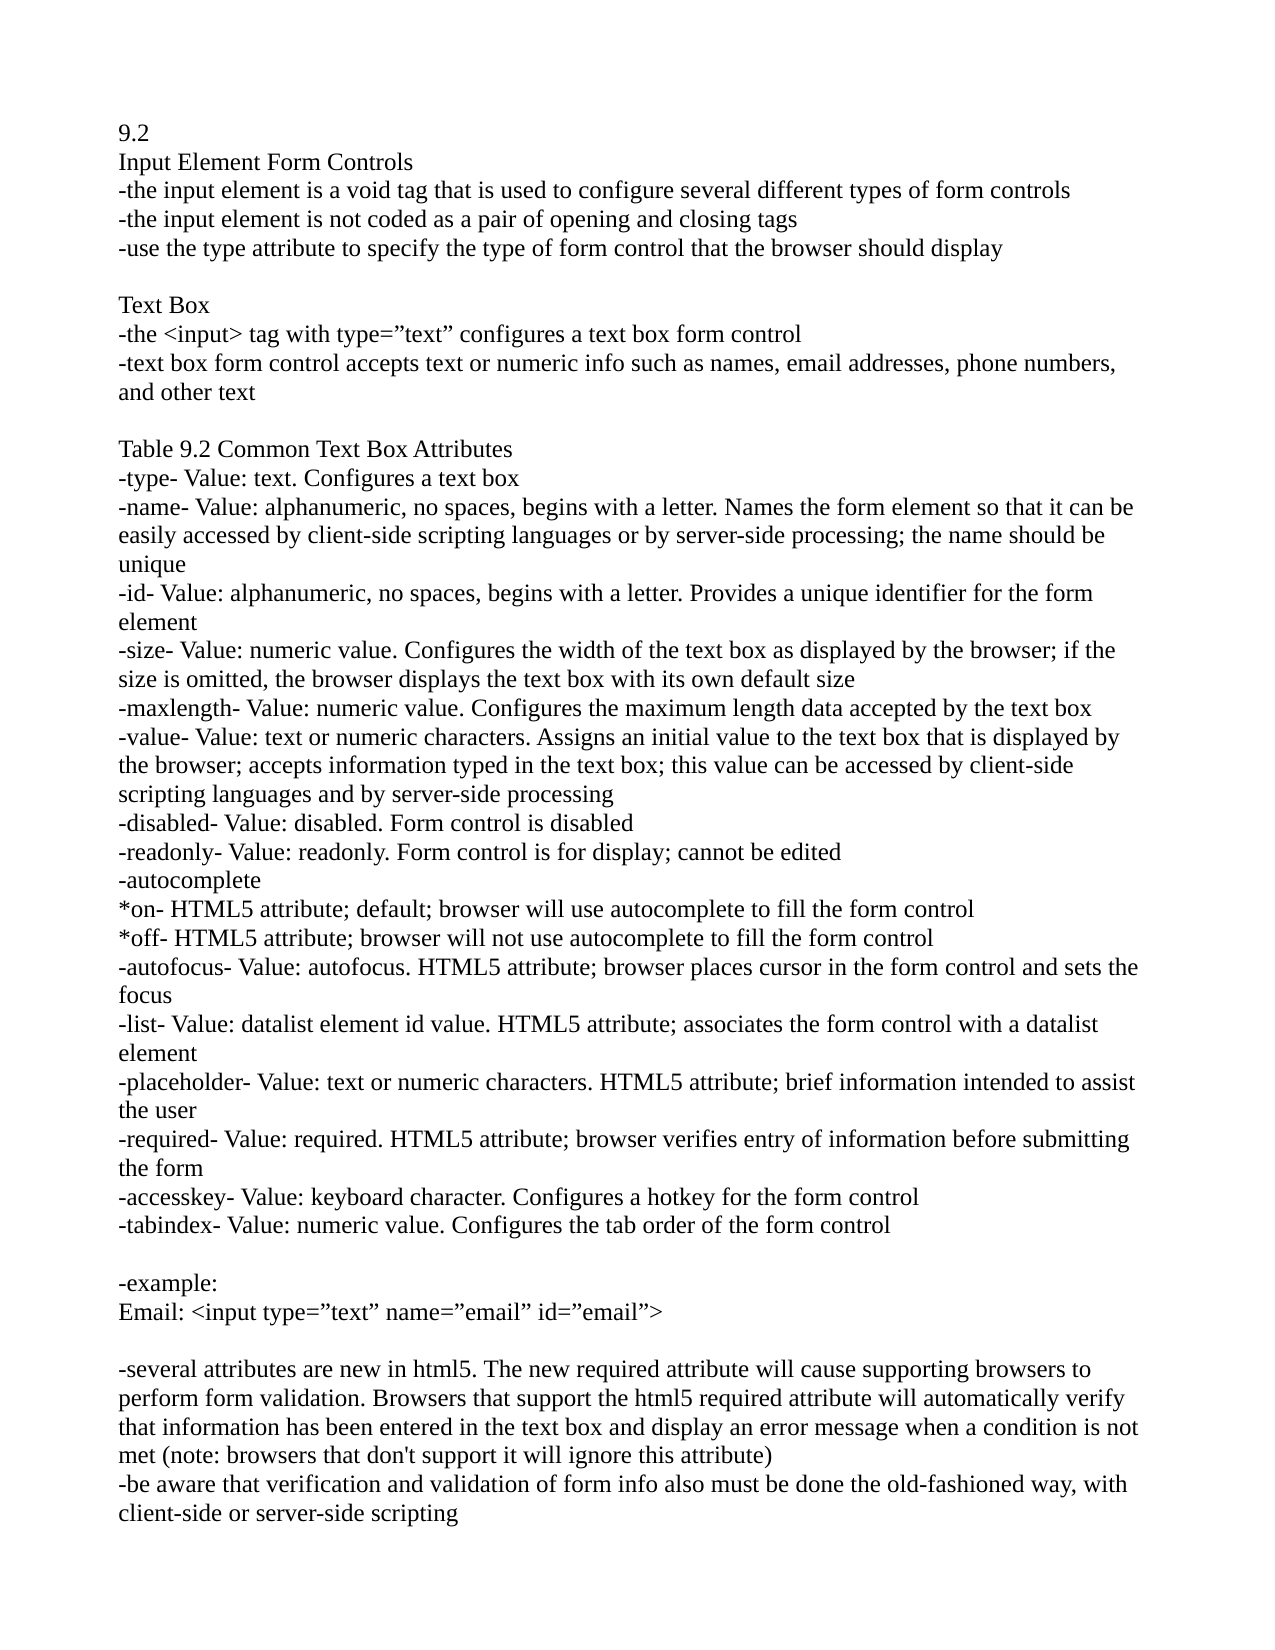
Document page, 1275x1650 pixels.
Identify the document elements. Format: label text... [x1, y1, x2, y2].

text -the <input> tag with type=”text” configures a text box form control [118, 319, 1157, 348]
text -several attributes are new in html5. The new required attribute will cause supporting browsers to perform form validation. Browsers that support the html5 required attribute will automatically verify that information has been entered in the text box and display an error message when a condition is not met (note: browsers that don't support it will ignore this attribute) [118, 1354, 1157, 1469]
text -value- Value: text or numeric characters. Assigns an initial value to the text box that is displayed by the browser; accepts information typed in the text box; this value can be accessed by client-side scripting languages and by server-side processing [118, 722, 1157, 808]
text -autocomplete [118, 866, 1157, 894]
text -tabindex- Value: numeric value. Configures the tab order of the form control [118, 1211, 1157, 1239]
text Email: <input type=”text” name=”email” id=”email”> [118, 1297, 1157, 1326]
text -type- Value: text. Configures a text box [118, 463, 1157, 492]
text -list- Value: datalist element id value. HTML5 attribute; associates the form control with a datalist element [118, 1009, 1157, 1067]
text -placeholder- Value: text or numeric characters. HTML5 attribute; brief information intended to assist the user [118, 1067, 1157, 1124]
text -required- Value: required. HTML5 attribute; browser verifies entry of information before submitting the form [118, 1124, 1157, 1182]
text -use the type attribute to specify the type of form control that the browser should display [118, 233, 1157, 262]
text -the input element is a void tag that is used to configure several different types of form controls [118, 176, 1157, 204]
text -disabled- Value: disabled. Form control is disabled [118, 808, 1157, 837]
text *off- HTML5 attribute; browser will not use autocomplete to fill the form control [118, 923, 1157, 952]
text Table 9.2 Common Text Box Attributes [118, 434, 1157, 463]
text -the input element is not coded as a pair of opening and closing tags [118, 204, 1157, 233]
text Text Box [118, 291, 1157, 319]
text 9.2 [118, 118, 1157, 147]
text -name- Value: alphanumeric, no spaces, begins with a letter. Names the form element so that it can be easily accessed by client-side scripting languages or by server-side processing; the name should be unique [118, 492, 1157, 578]
text *on- HTML5 attribute; default; browser will use autocomplete to fill the form control [118, 894, 1157, 923]
text -accesskey- Value: keyboard character. Configures a hotkey for the form control [118, 1182, 1157, 1211]
text -maxlength- Value: numeric value. Configures the maximum length data accepted by the text box [118, 693, 1157, 722]
text -example: [118, 1268, 1157, 1297]
text -id- Value: alphanumeric, no spaces, begins with a letter. Provides a unique identifier for the form element [118, 578, 1157, 636]
text -be aware that verification and validation of form info also must be done the old-fashioned way, with client-side or server-side scripting [118, 1469, 1157, 1527]
text -autofocus- Value: autofocus. HTML5 attribute; browser places cursor in the form control and sets the focus [118, 952, 1157, 1009]
text -readonly- Value: readonly. Form control is for display; cannot be edited [118, 837, 1157, 866]
text -size- Value: numeric value. Configures the width of the text box as displayed by the browser; if the size is omitted, the browser displays the text box with its own default size [118, 636, 1157, 693]
text Input Element Form Controls [118, 147, 1157, 176]
text -text box form control accepts text or numeric info such as names, email addresses, phone numbers, and other text [118, 348, 1157, 406]
